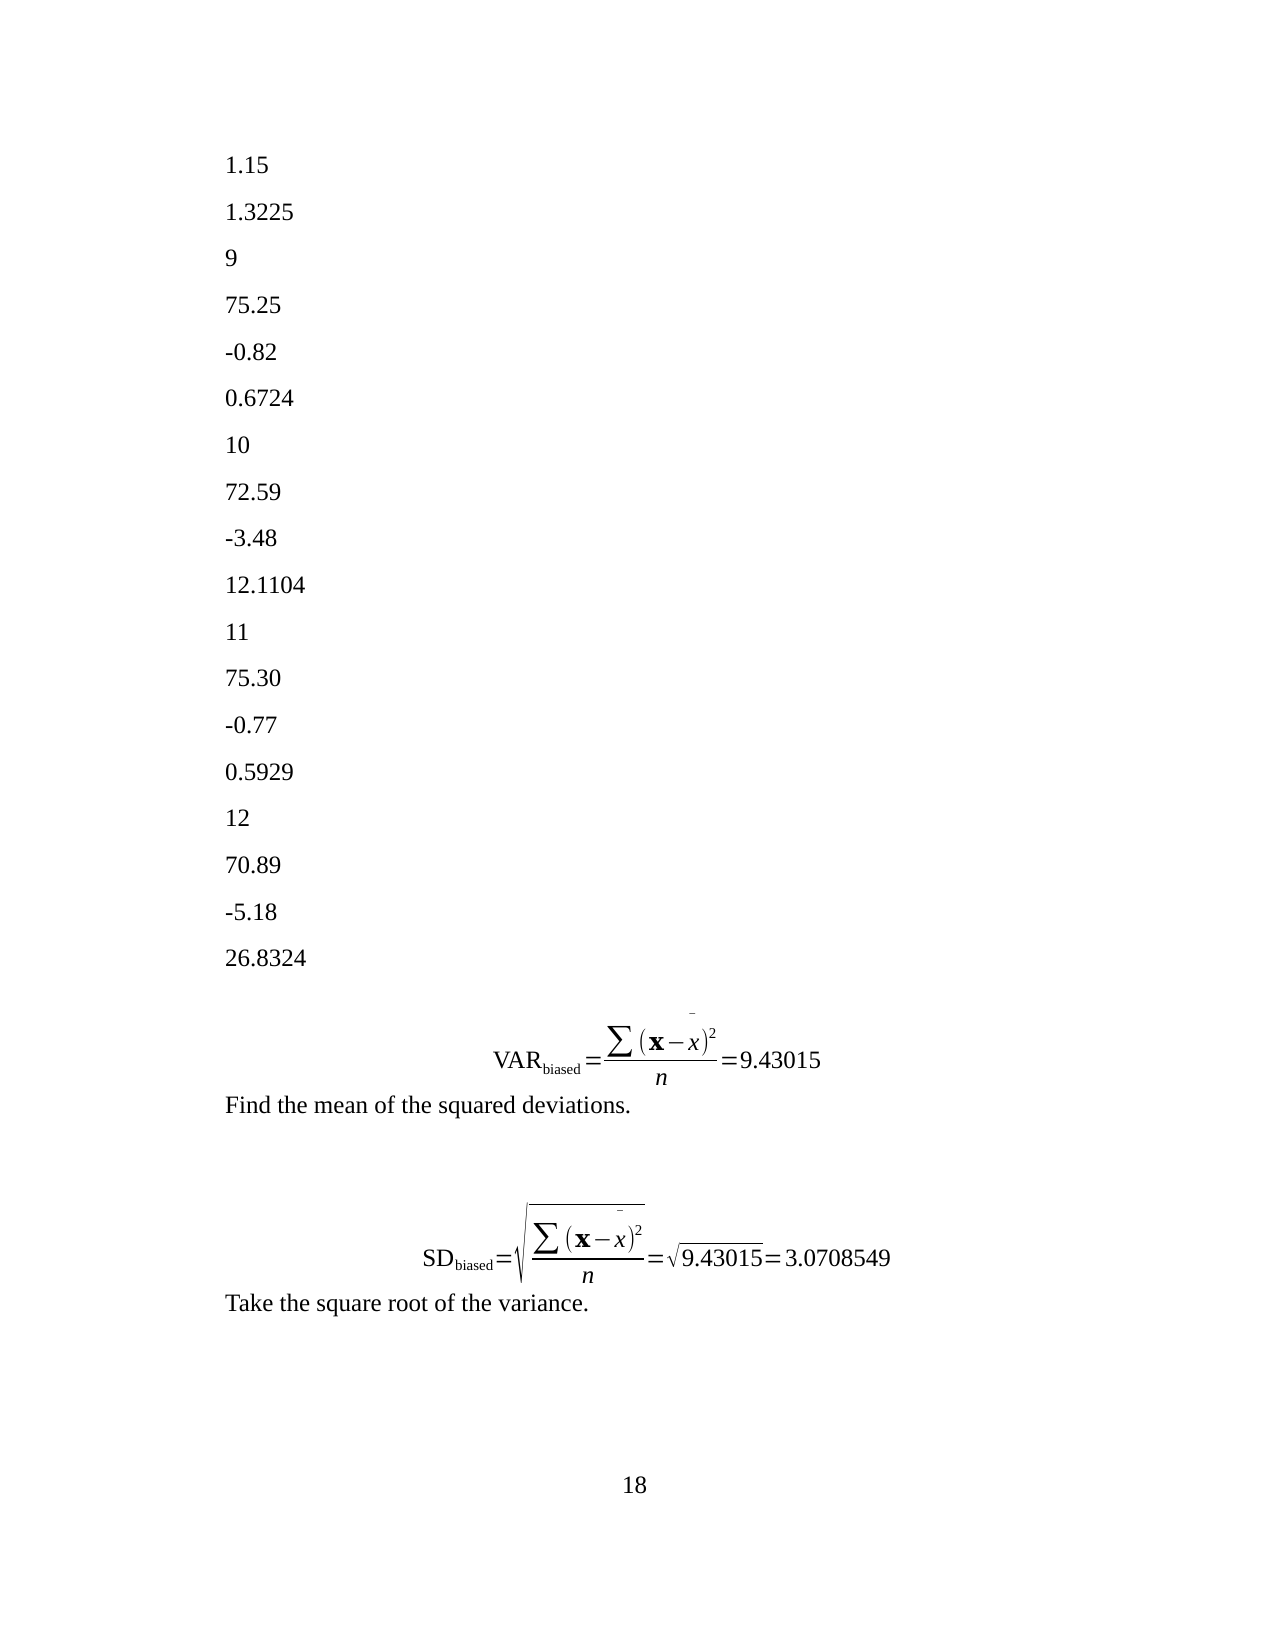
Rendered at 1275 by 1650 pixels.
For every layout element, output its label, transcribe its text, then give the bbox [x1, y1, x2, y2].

list Take the square root of the variance. [187, 1184, 1125, 1317]
list 72.59 [187, 477, 1125, 505]
list 12.1104 [187, 570, 1125, 599]
list 1.3225 [187, 197, 1125, 225]
list 70.89 [187, 850, 1125, 879]
list 11 [187, 617, 1125, 645]
list 26.8324 [187, 943, 1125, 972]
list Find the mean of the squared deviations. [187, 990, 1125, 1119]
list -5.18 [187, 897, 1125, 925]
list 1.15 [187, 150, 1125, 179]
list 12 [187, 803, 1125, 832]
list 9 [187, 243, 1125, 272]
list -0.77 [187, 710, 1125, 739]
list -0.82 [187, 337, 1125, 365]
list -3.48 [187, 523, 1125, 552]
list 0.5929 [187, 757, 1125, 785]
list 10 [187, 430, 1125, 459]
list 0.6724 [187, 383, 1125, 412]
list 75.30 [187, 663, 1125, 692]
list 75.25 [187, 290, 1125, 319]
